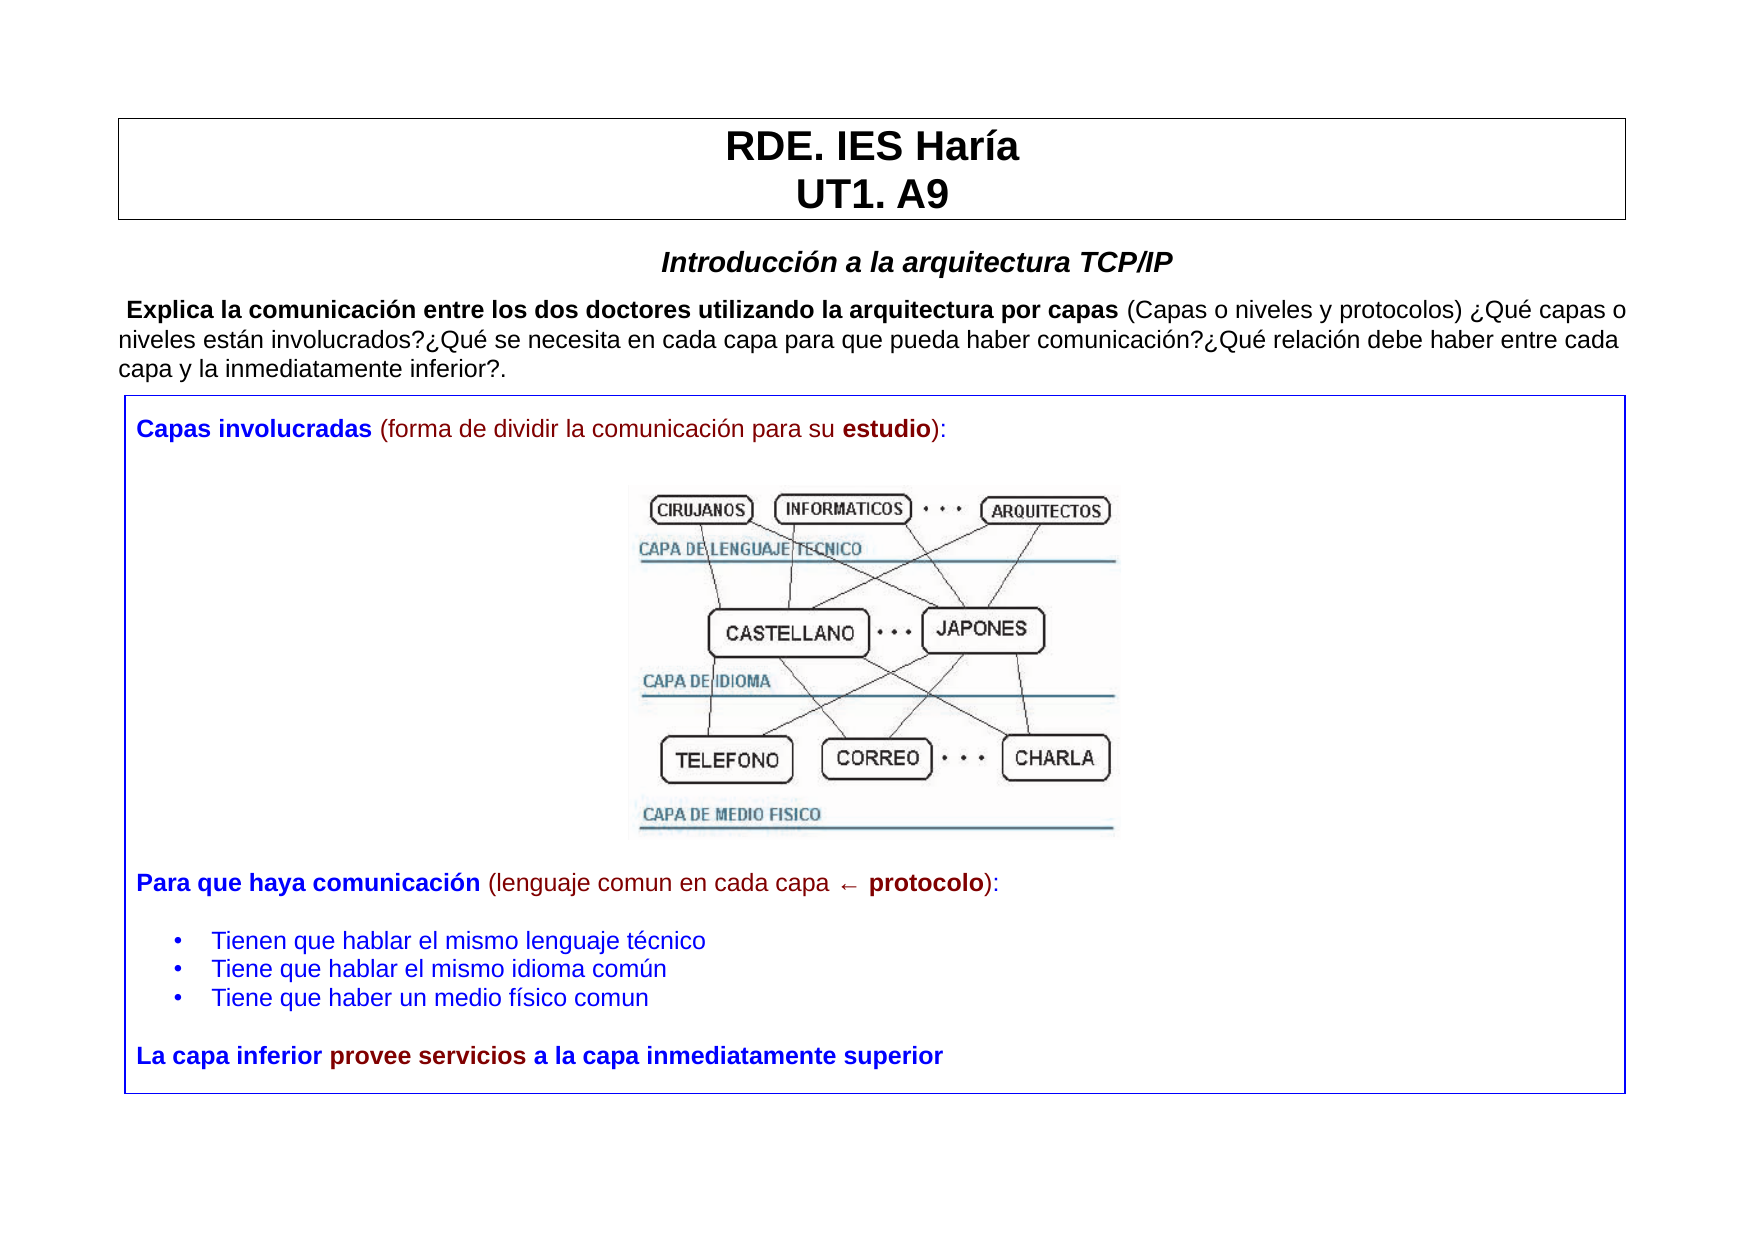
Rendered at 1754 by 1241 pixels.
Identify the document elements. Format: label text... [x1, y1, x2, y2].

picture [628, 485, 1122, 840]
text RDE. IES Haría [119, 119, 1625, 166]
table_header Capas involucradas (forma de dividir la comunicación para su estudio): Para que haya comunicación (lenguaje comun en cada capa ← protocolo): Tienen que hablar el mismo lenguaje técnico Tiene que hablar el mismo idioma común Tiene que haber un medio físico comun La capa inferior provee servicios a la capa inmediatamente superior La capa de idioma provee un lenguaje base a la capa del lenguaje técnico El medio físico provee un medio de transmisión para enviar o recibir mensajes en cualquier lenguaje [126, 396, 1624, 1093]
text UT1. A9 [119, 166, 1625, 219]
subtitle Introducción a la arquitectura TCP/IP [118, 245, 1636, 279]
text Explica la comunicación entre los dos doctores utilizando la arquitectura por capas (Capas o niveles y protocolos) ¿Qué capas o niveles están involucrados?¿Qué se necesita en cada capa para que pueda haber comunicación?¿Qué relación debe haber entre cada capa y la inmediatamente inferior?. [118, 291, 1636, 382]
